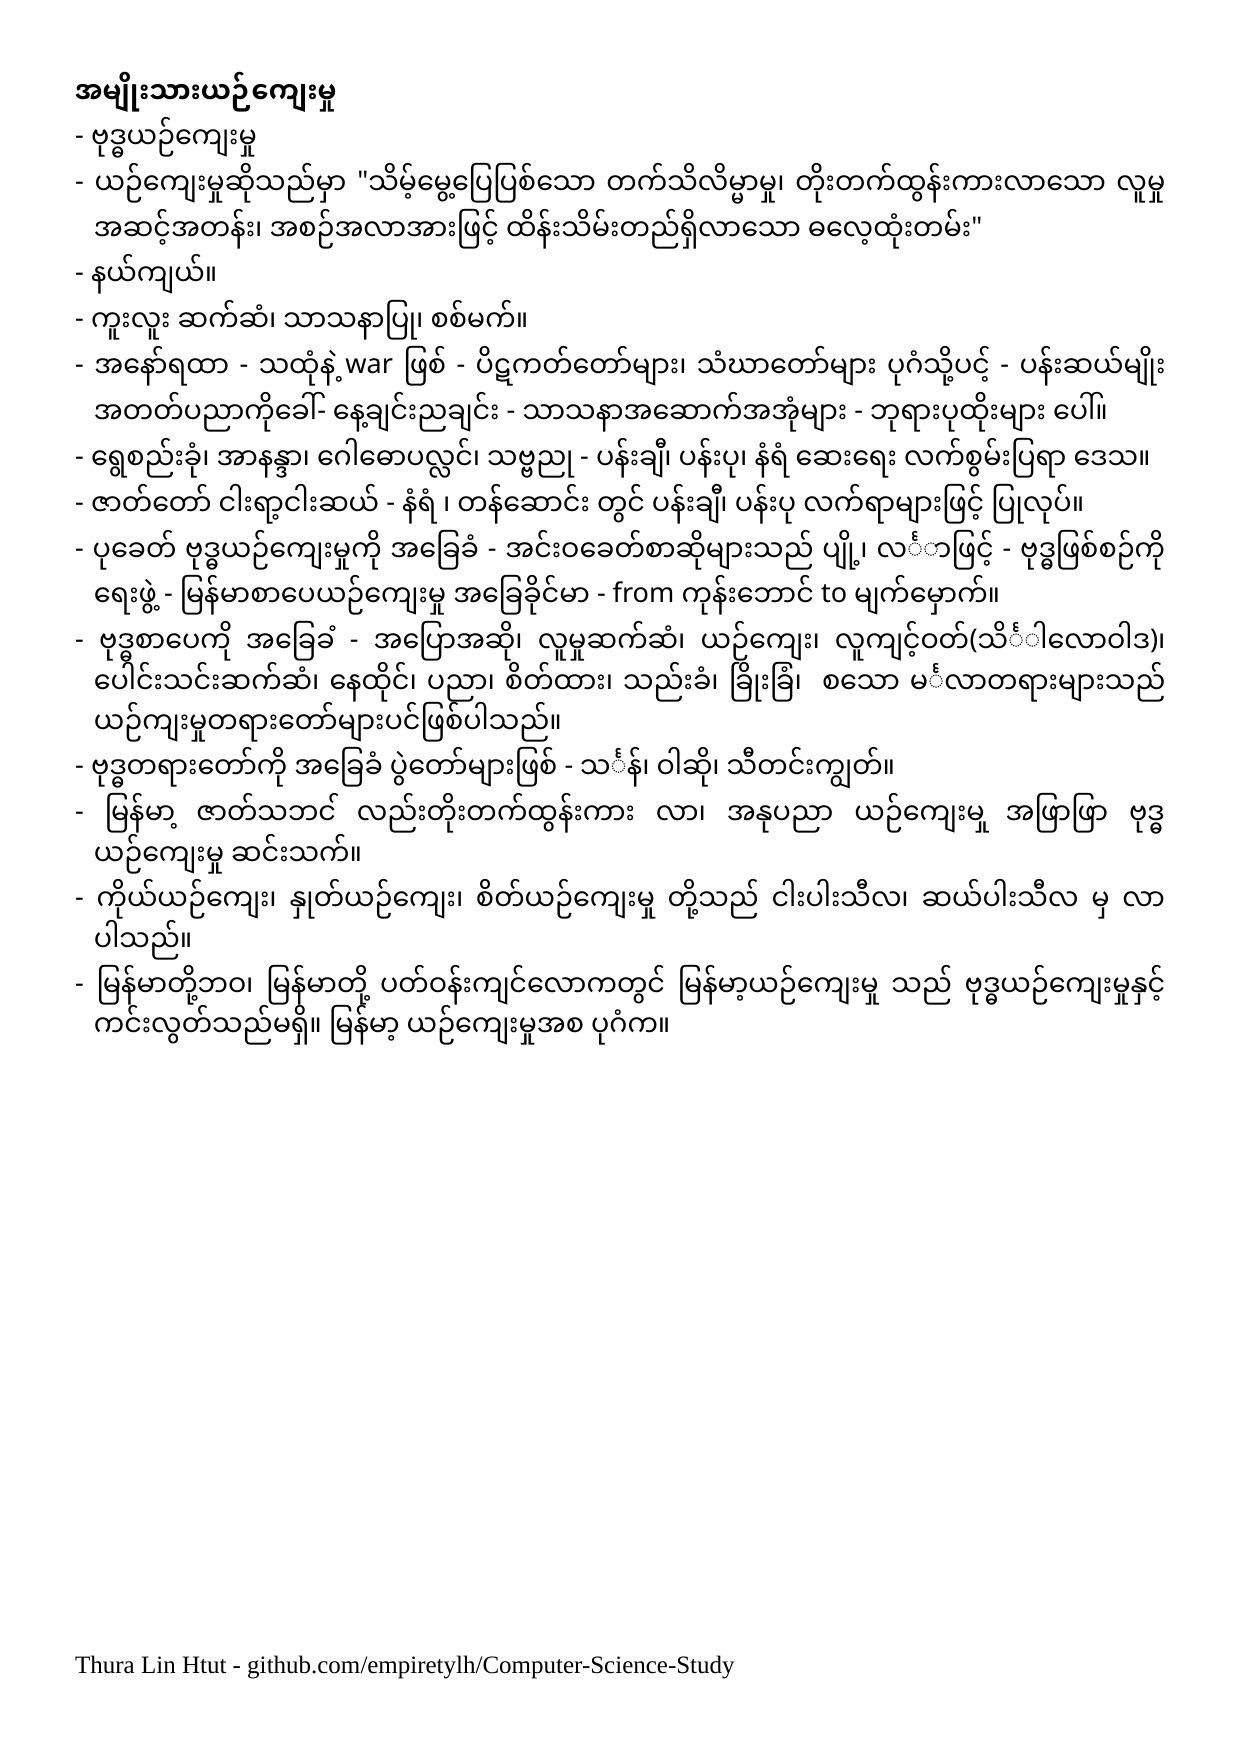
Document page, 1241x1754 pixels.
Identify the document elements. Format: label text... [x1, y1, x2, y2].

text - ဗုဒ္ဓတရားတော်ကို အခြေခံ ပွဲတော်များဖြစ် - သင်္ကြန်၊ ဝါဆို၊ သီတင်းကျွတ်။ [75, 746, 1165, 786]
text - ပုခေတ် ဗုဒ္ဓယဉ်ကျေးမှုကို အခြေခံ - အင်းဝခေတ်စာဆိုများသည် ပျို့၊ လင်္ကာဖြင့် - ဗုဒ္ဓဖြစ်စဉ်ကို ရေးဖွဲ့ - မြန်မာစာပေယဉ်ကျေးမှု အခြေခိုင်မာ - from ကုန်းဘောင် to မျက်မှောက်။ [75, 528, 1165, 614]
text - ရွေစည်းခုံ၊ အာနန္ဒာ၊ ဂေါဓောပလ္လင်၊ သဗ္ဗညု - ပန်းချီ၊ ပန်းပု၊ နံရံ ဆေးရေး လက်စွမ်းပြရာ ဒေသ။ [75, 436, 1165, 476]
text - နယ်ကျယ်။ [75, 253, 1165, 293]
text - ဇာတ်တော် ငါးရာ့ငါးဆယ် - နံရံ ၊ တန်ဆောင်း တွင် ပန်းချီ၊ ပန်းပု လက်ရာများဖြင့် ပြုလုပ်။ [75, 482, 1165, 522]
text - ဗုဒ္ဓစာပေကို အခြေခံ - အပြောအဆို၊ လူမှုဆက်ဆံ၊ ယဉ်ကျေး၊ လူကျင့်ဝတ်(သိင်္ဂါလောဝါဒ)၊ ပေါင်းသင်းဆက်ဆံ၊ နေထိုင်၊ ပညာ၊ စိတ်ထား၊ သည်းခံ၊ ခြိုးခြံ၊ စသော မင်္ဂလာတရားများသည် ယဉ်ကျးမှုတရားတော်များပင်ဖြစ်ပါသည်။ [75, 619, 1165, 741]
text - မြန်မာတို့ဘဝ၊ မြန်မာတို့ ပတ်ဝန်းကျင်လောကတွင် မြန်မာ့ယဉ်ကျေးမှု သည် ဗုဒ္ဓယဉ်ကျေးမှုနှင့် ကင်းလွတ်သည်မရှိ။ မြန်မာ့ ယဉ်ကျေးမှုအစ ပုဂံက။ [75, 963, 1165, 1044]
text - မြန်မာ့ ဇာတ်သဘင် လည်းတိုးတက်ထွန်းကား လာ၊ အနုပညာ ယဉ်ကျေးမှု အဖြာဖြာ ဗုဒ္ဓယဉ်ကျေးမှု ဆင်းသက်။ [75, 792, 1165, 872]
text - ဗုဒ္ဓယဉ်ကျေးမှု [75, 116, 1165, 156]
text - အနော်ရထာ - သထုံနဲ့ war ဖြစ် - ပိဋကတ်တော်များ၊ သံဃာတော်များ ပုဂံသို့ပင့် - ပန်းဆယ်မျိုးအတတ်ပညာကိုခေါ်- နေ့ချင်းညချင်း - သာသနာအဆောက်အအုံများ - ဘုရားပုထိုးများ ပေါ်။ [75, 345, 1165, 430]
text အမျိုးသားယဉ်ကျေးမှု [75, 75, 1165, 110]
text - ယဉ်ကျေးမှုဆိုသည်မှာ "သိမ့်မွေ့ပြေပြစ်သော တက်သိလိမ္မာမှု၊ တိုးတက်ထွန်းကားလာသော လူမှုအဆင့်အတန်း၊ အစဉ်အလာအားဖြင့် ထိန်းသိမ်းတည်ရှိလာသော ဓလေ့ထုံးတမ်း" [75, 161, 1165, 247]
text - ကူးလူး ဆက်ဆံ၊ သာသနာပြု၊ စစ်မက်။ [75, 299, 1165, 339]
text - ကိုယ်ယဉ်ကျေး၊ နှုတ်ယဉ်ကျေး၊ စိတ်ယဉ်ကျေးမှု တို့သည် ငါးပါးသီလ၊ ဆယ်ပါးသီလ မှ လာပါသည်။ [75, 877, 1165, 958]
